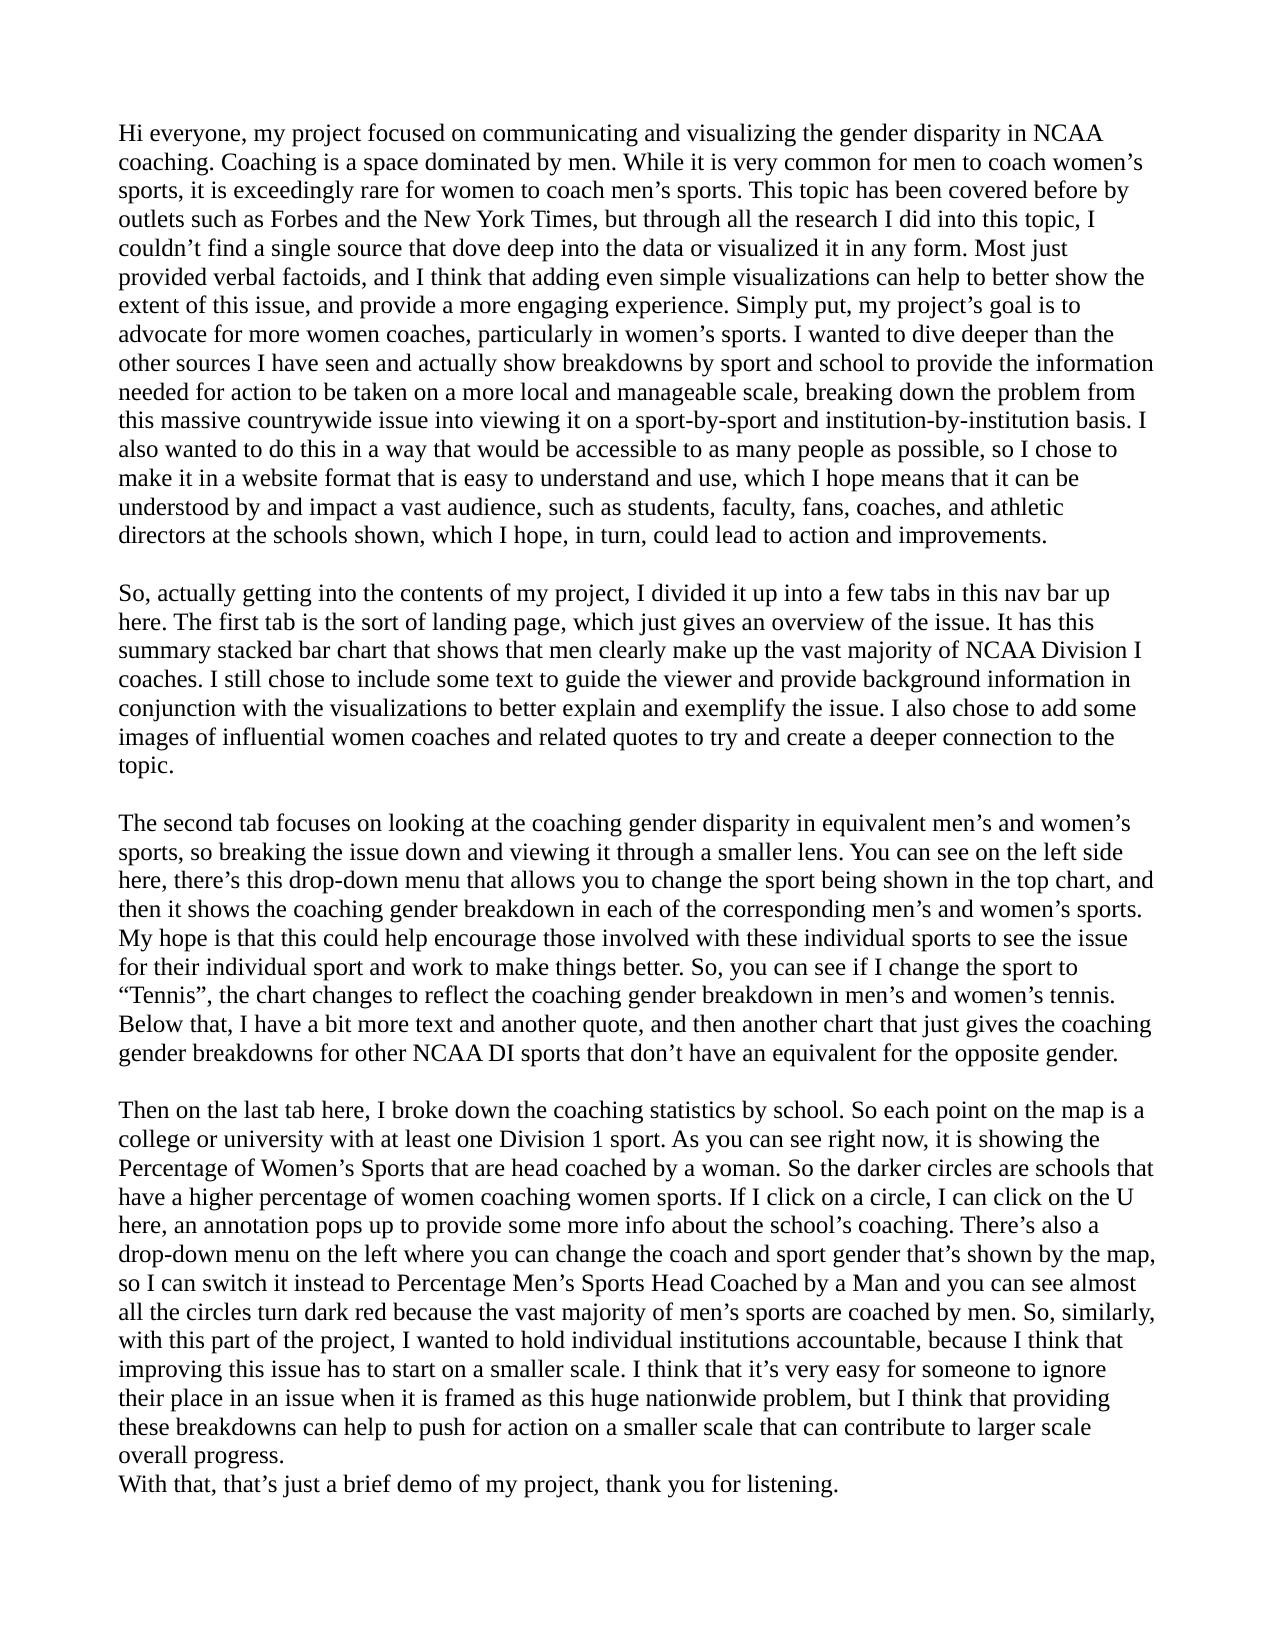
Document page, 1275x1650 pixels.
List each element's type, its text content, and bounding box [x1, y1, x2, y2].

text Then on the last tab here, I broke down the coaching statistics by school. So each point on the map is a college or university with at least one Division 1 sport. As you can see right now, it is showing the Percentage of Women’s Sports that are head coached by a woman. So the darker circles are schools that have a higher percentage of women coaching women sports. If I click on a circle, I can click on the U here, an annotation pops up to provide some more info about the school’s coaching. There’s also a drop-down menu on the left where you can change the coach and sport gender that’s shown by the map, so I can switch it instead to Percentage Men’s Sports Head Coached by a Man and you can see almost all the circles turn dark red because the vast majority of men’s sports are coached by men. So, similarly, with this part of the project, I wanted to hold individual institutions accountable, because I think that improving this issue has to start on a smaller scale. I think that it’s very easy for someone to ignore their place in an issue when it is framed as this huge nationwide problem, but I think that providing these breakdowns can help to push for action on a smaller scale that can contribute to larger scale overall progress. [118, 1096, 1157, 1469]
text So, actually getting into the contents of my project, I divided it up into a few tabs in this nav bar up here. The first tab is the sort of landing page, which just gives an overview of the issue. It has this summary stacked bar chart that shows that men clearly make up the vast majority of NCAA Division I coaches. I still chose to include some text to guide the viewer and provide background information in conjunction with the visualizations to better explain and exemplify the issue. I also chose to add some images of influential women coaches and related quotes to try and create a deeper connection to the topic. [118, 578, 1157, 779]
text Hi everyone, my project focused on communicating and visualizing the gender disparity in NCAA coaching. Coaching is a space dominated by men. While it is very common for men to coach women’s sports, it is exceedingly rare for women to coach men’s sports. This topic has been covered before by outlets such as Forbes and the New York Times, but through all the research I did into this topic, I couldn’t find a single source that dove deep into the data or visualized it in any form. Most just provided verbal factoids, and I think that adding even simple visualizations can help to better show the extent of this issue, and provide a more engaging experience. Simply put, my project’s goal is to advocate for more women coaches, particularly in women’s sports. I wanted to dive deeper than the other sources I have seen and actually show breakdowns by sport and school to provide the information needed for action to be taken on a more local and manageable scale, breaking down the problem from this massive countrywide issue into viewing it on a sport-by-sport and institution-by-institution basis. I also wanted to do this in a way that would be accessible to as many people as possible, so I chose to make it in a website format that is easy to understand and use, which I hope means that it can be understood by and impact a vast audience, such as students, faculty, fans, coaches, and athletic directors at the schools shown, which I hope, in turn, could lead to action and improvements. [118, 118, 1157, 549]
text The second tab focuses on looking at the coaching gender disparity in equivalent men’s and women’s sports, so breaking the issue down and viewing it through a smaller lens. You can see on the left side here, there’s this drop-down menu that allows you to change the sport being shown in the top chart, and then it shows the coaching gender breakdown in each of the corresponding men’s and women’s sports. My hope is that this could help encourage those involved with these individual sports to see the issue for their individual sport and work to make things better. So, you can see if I change the sport to “Tennis”, the chart changes to reflect the coaching gender breakdown in men’s and women’s tennis. Below that, I have a bit more text and another quote, and then another chart that just gives the coaching gender breakdowns for other NCAA DI sports that don’t have an equivalent for the opposite gender. [118, 808, 1157, 1067]
text With that, that’s just a brief demo of my project, thank you for listening. [118, 1469, 1157, 1498]
